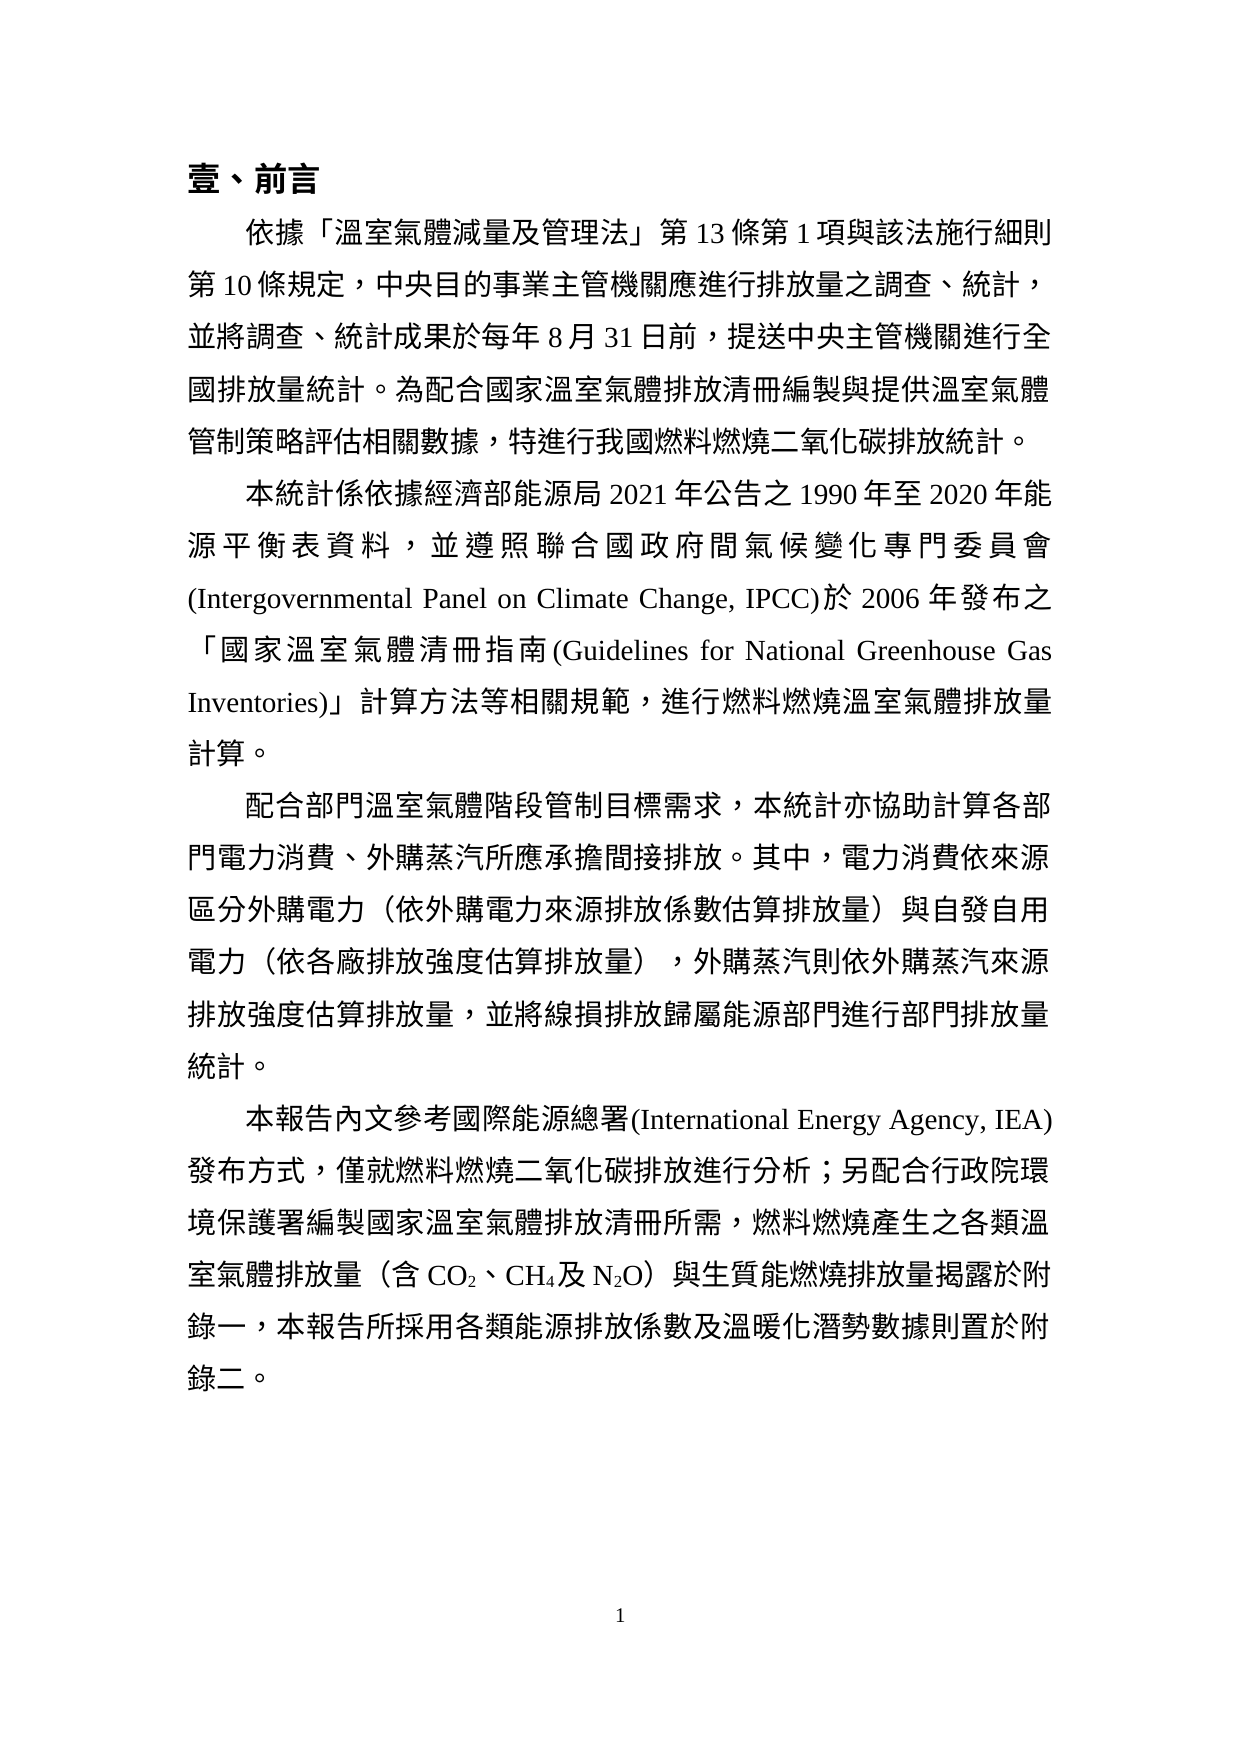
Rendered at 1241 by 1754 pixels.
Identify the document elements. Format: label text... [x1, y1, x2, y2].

text 依據「溫室氣體減量及管理法」第13條第1項與該法施行細則第10條規定，中央目的事業主管機關應進行排放量之調查、統計，並將調查、統計成果於每年8月31日前，提送中央主管機關進行全國排放量統計。為配合國家溫室氣體排放清冊編製與提供溫室氣體管制策略評估相關數據，特進行我國燃料燃燒二氧化碳排放統計。 [187, 202, 1053, 462]
text 本統計係依據經濟部能源局2021年公告之1990年至2020年能源平衡表資料，並遵照聯合國政府間氣候變化專門委員會(Intergovernmental Panel on Climate Change, IPCC)於2006年發布之「國家溫室氣體清冊指南(Guidelines for National Greenhouse Gas Inventories)」計算方法等相關規範，進行燃料燃燒溫室氣體排放量計算。 [187, 462, 1053, 775]
text 本報告內文參考國際能源總署(International Energy Agency, IEA)發布方式，僅就燃料燃燒二氧化碳排放進行分析；另配合行政院環境保護署編製國家溫室氣體排放清冊所需，燃料燃燒產生之各類溫室氣體排放量（含CO2、CH4及N2O）與生質能燃燒排放量揭露於附錄一，本報告所採用各類能源排放係數及溫暖化潛勢數據則置於附錄二。 [187, 1087, 1053, 1400]
subtitle 壹、前言 [187, 150, 1053, 202]
text 配合部門溫室氣體階段管制目標需求，本統計亦協助計算各部門電力消費、外購蒸汽所應承擔間接排放。其中，電力消費依來源區分外購電力（依外購電力來源排放係數估算排放量）與自發自用電力（依各廠排放強度估算排放量），外購蒸汽則依外購蒸汽來源排放強度估算排放量，並將線損排放歸屬能源部門進行部門排放量統計。 [187, 775, 1053, 1087]
